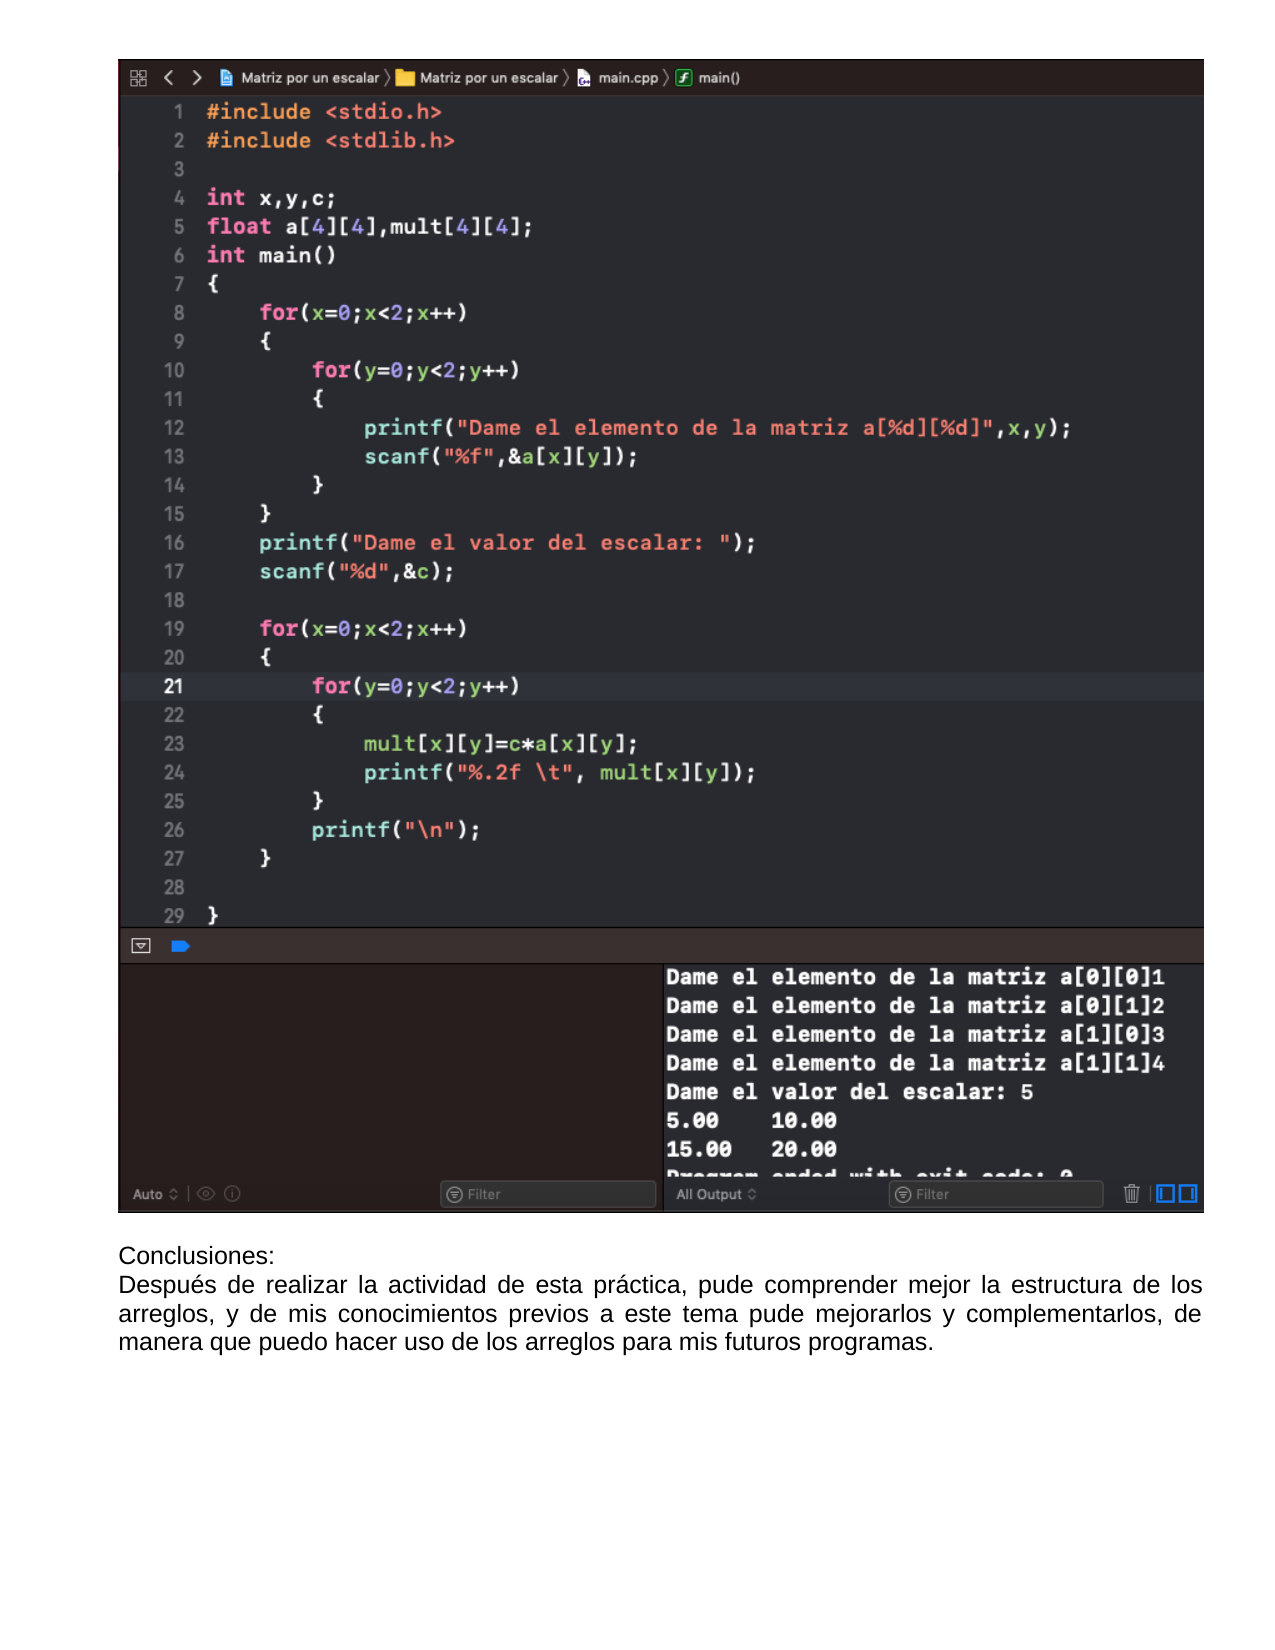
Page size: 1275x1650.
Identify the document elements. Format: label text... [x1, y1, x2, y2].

text Conclusiones: [118, 1241, 1205, 1270]
text Después de realizar la actividad de esta práctica, pude comprender mejor la estructura de los arreglos, y de mis conocimientos previos a este tema pude mejorarlos y complementarlos, de manera que puedo hacer uso de los arreglos para mis futuros programas. [118, 1270, 1205, 1356]
